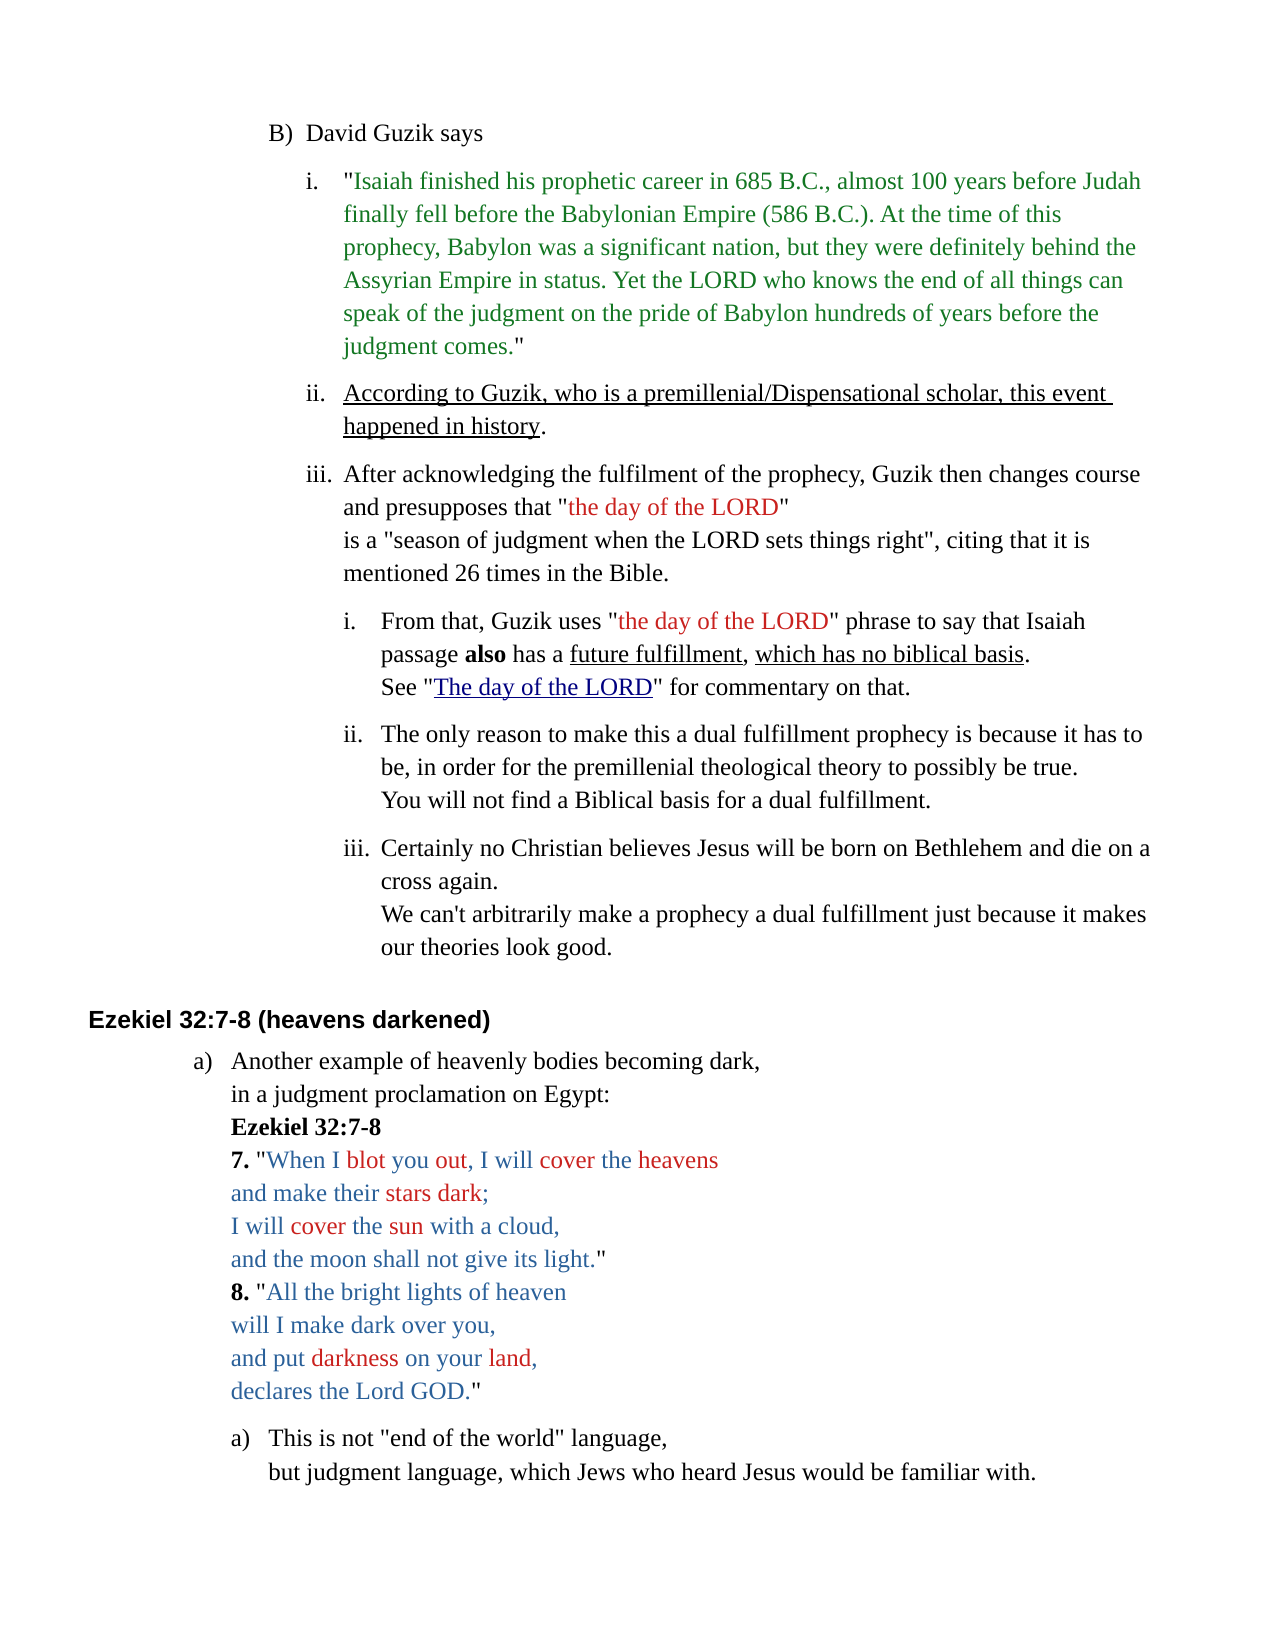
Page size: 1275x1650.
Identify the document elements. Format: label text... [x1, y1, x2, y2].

list Another example of heavenly bodies becoming dark, in a judgment proclamation on Egypt: Ezekiel 32:7-8 7. "When I blot you out, I will cover the heavens and make their stars dark; I will cover the sun with a cloud, and the moon shall not give its light." 8. "All the bright lights of heaven will I make dark over you, and put darkness on your land, declares the Lord GOD." [193, 1046, 1157, 1405]
list "Isaiah finished his prophetic career in 685 B.C., almost 100 years before Judah finally fell before the Babylonian Empire (586 B.C.). At the time of this prophecy, Babylon was a significant nation, but they were definitely behind the Assyrian Empire in status. Yet the LORD who knows the end of all things can speak of the judgment on the pride of Babylon hundreds of years before the judgment comes." [306, 166, 1157, 359]
list The only reason to make this a dual fulfillment prophecy is because it has to be, in order for the premillenial theological theory to possibly be true. You will not find a Biblical basis for a dual fulfillment. [343, 719, 1157, 814]
list After acknowledging the fulfilment of the prophecy, Guzik then changes course and presupposes that "the day of the LORD" is a "season of judgment when the LORD sets things right", citing that it is mentioned 26 times in the Bible. [306, 459, 1157, 587]
list According to Guzik, who is a premillenial/Dispensational scholar, this event happened in history. [306, 378, 1157, 440]
list This is not "end of the world" language, but judgment language, which Jews who heard Jesus would be familiar with. [231, 1423, 1157, 1485]
list Certainly no Christian believes Jesus will be born on Bethlehem and die on a cross again. We can't arbitrarily make a prophecy a dual fulfillment just because it makes our theories look good. [343, 833, 1157, 961]
subtitle Ezekiel 32:7-8 (heavens darkened) [88, 1005, 1157, 1033]
list From that, Guzik uses "the day of the LORD" phrase to say that Isaiah passage also has a future fulfillment, which has no biblical basis. See "The day of the LORD" for commentary on that. [343, 606, 1157, 701]
list David Guzik says [268, 118, 1157, 147]
